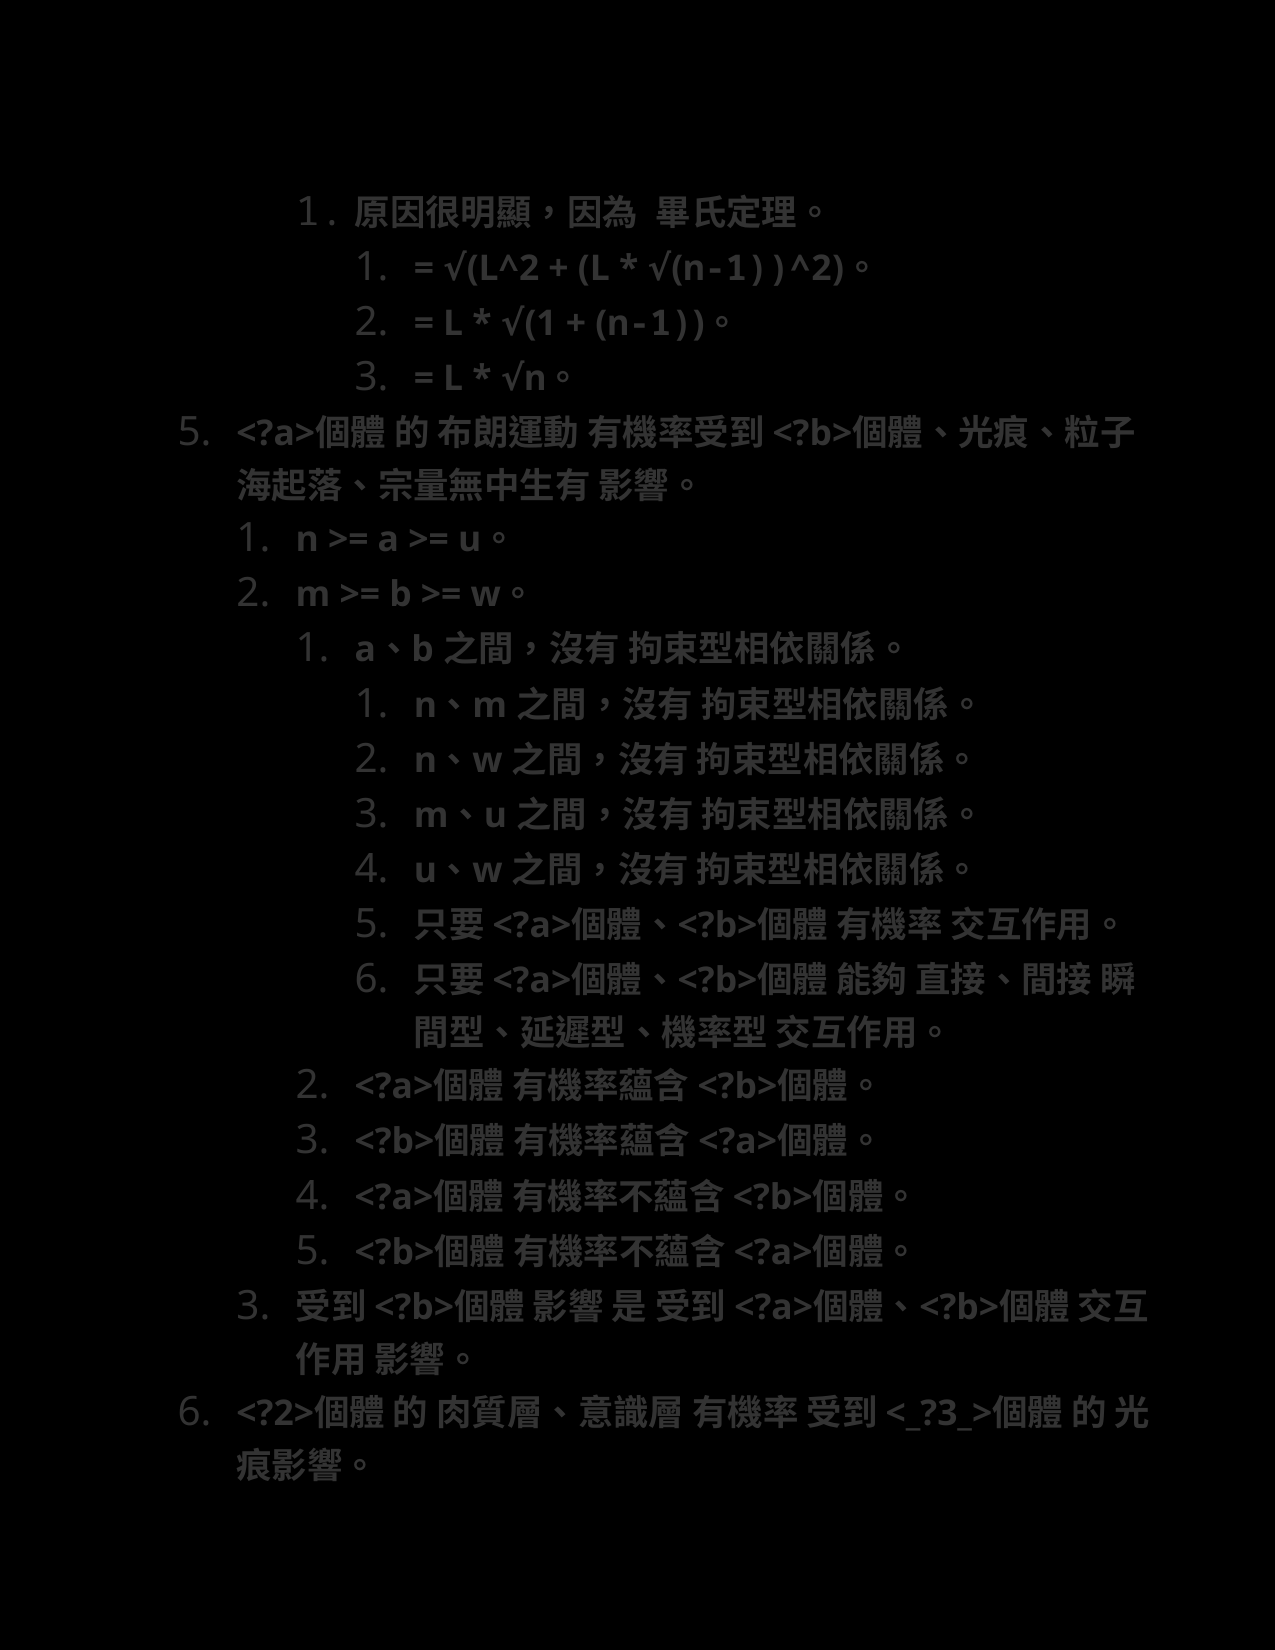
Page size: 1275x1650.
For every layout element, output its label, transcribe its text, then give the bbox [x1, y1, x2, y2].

list <?a>個體 有機率蘊含 <?b>個體。 [295, 1056, 1157, 1111]
list 只要 <?a>個體、<?b>個體 有機率 交互作用。 [354, 894, 1157, 949]
list <?2>個體 的 肉質層、意識層 有機率 受到 <_?3_>個體 的 光痕影響。 [177, 1382, 1157, 1489]
list 原因很明顯，因為 畢氏定理。 [295, 182, 1157, 237]
list <?a>個體 的 布朗運動 有機率受到 <?b>個體、光痕、粒子海起落、宗量無中生有 影響。 [177, 402, 1157, 508]
list a、b 之間，沒有 拘束型相依關係。 [295, 619, 1157, 674]
list u、w 之間，沒有 拘束型相依關係。 [354, 839, 1157, 894]
list 只要 <?a>個體、<?b>個體 能夠 直接、間接 瞬間型、延遲型、機率型 交互作用。 [354, 949, 1157, 1056]
list = L * √n。 [354, 347, 1157, 402]
list = √(L^2 + (L * √(n-1))^2)。 [354, 237, 1157, 292]
list 受到 <?b>個體 影響 是 受到 <?a>個體、<?b>個體 交互作用 影響。 [236, 1276, 1157, 1382]
list m >= b >= w。 [236, 563, 1157, 619]
list n、m 之間，沒有 拘束型相依關係。 [354, 674, 1157, 729]
list <?b>個體 有機率蘊含 <?a>個體。 [295, 1111, 1157, 1166]
list <?b>個體 有機率不蘊含 <?a>個體。 [295, 1221, 1157, 1276]
list = L * √(1 + (n-1))。 [354, 292, 1157, 347]
list n >= a >= u。 [236, 508, 1157, 563]
list n、w 之間，沒有 拘束型相依關係。 [354, 729, 1157, 784]
list m、u 之間，沒有 拘束型相依關係。 [354, 784, 1157, 839]
list <?a>個體 有機率不蘊含 <?b>個體。 [295, 1166, 1157, 1221]
